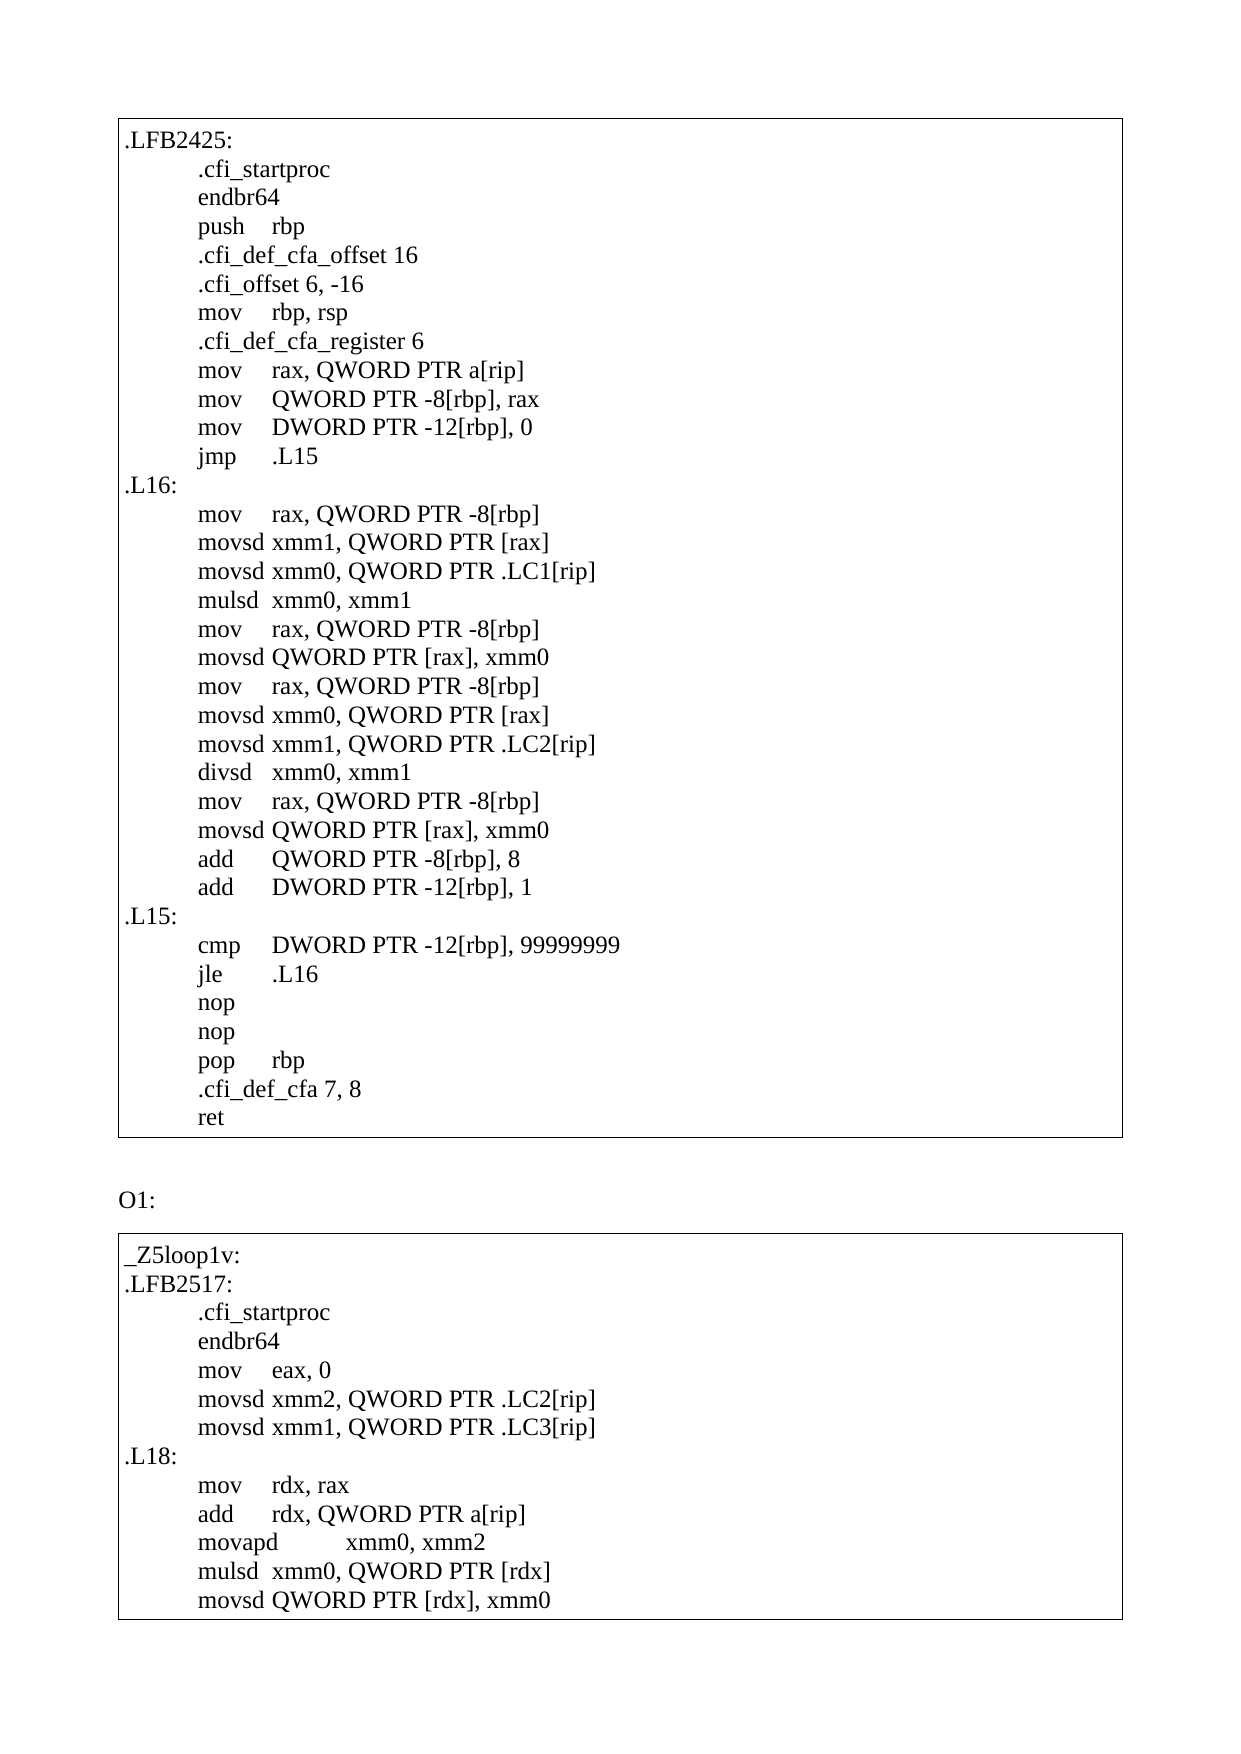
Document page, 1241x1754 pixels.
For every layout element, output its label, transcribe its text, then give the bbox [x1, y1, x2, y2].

table_header _Z5loop1v: .LFB2517: .cfi_startproc endbr64 mov eax, 0 movsd xmm2, QWORD PTR .LC2[rip] movsd xmm1, QWORD PTR .LC3[rip] .L18: mov rdx, rax add rdx, QWORD PTR a[rip] movapd xmm0, xmm2 mulsd xmm0, QWORD PTR [rdx] movsd QWORD PTR [rdx], xmm0 [119, 1234, 1122, 1619]
table_cell .LFB2425: .cfi_startproc endbr64 push rbp .cfi_def_cfa_offset 16 .cfi_offset 6, -16 mov rbp, rsp .cfi_def_cfa_register 6 mov rax, QWORD PTR a[rip] mov QWORD PTR -8[rbp], rax mov DWORD PTR -12[rbp], 0 jmp .L15 .L16: mov rax, QWORD PTR -8[rbp] movsd xmm1, QWORD PTR [rax] movsd xmm0, QWORD PTR .LC1[rip] mulsd xmm0, xmm1 mov rax, QWORD PTR -8[rbp] movsd QWORD PTR [rax], xmm0 mov rax, QWORD PTR -8[rbp] movsd xmm0, QWORD PTR [rax] movsd xmm1, QWORD PTR .LC2[rip] divsd xmm0, xmm1 mov rax, QWORD PTR -8[rbp] movsd QWORD PTR [rax], xmm0 add QWORD PTR -8[rbp], 8 add DWORD PTR -12[rbp], 1 .L15: cmp DWORD PTR -12[rbp], 99999999 jle .L16 nop nop pop rbp .cfi_def_cfa 7, 8 ret [119, 119, 1122, 1137]
text O1: [118, 1186, 1122, 1214]
